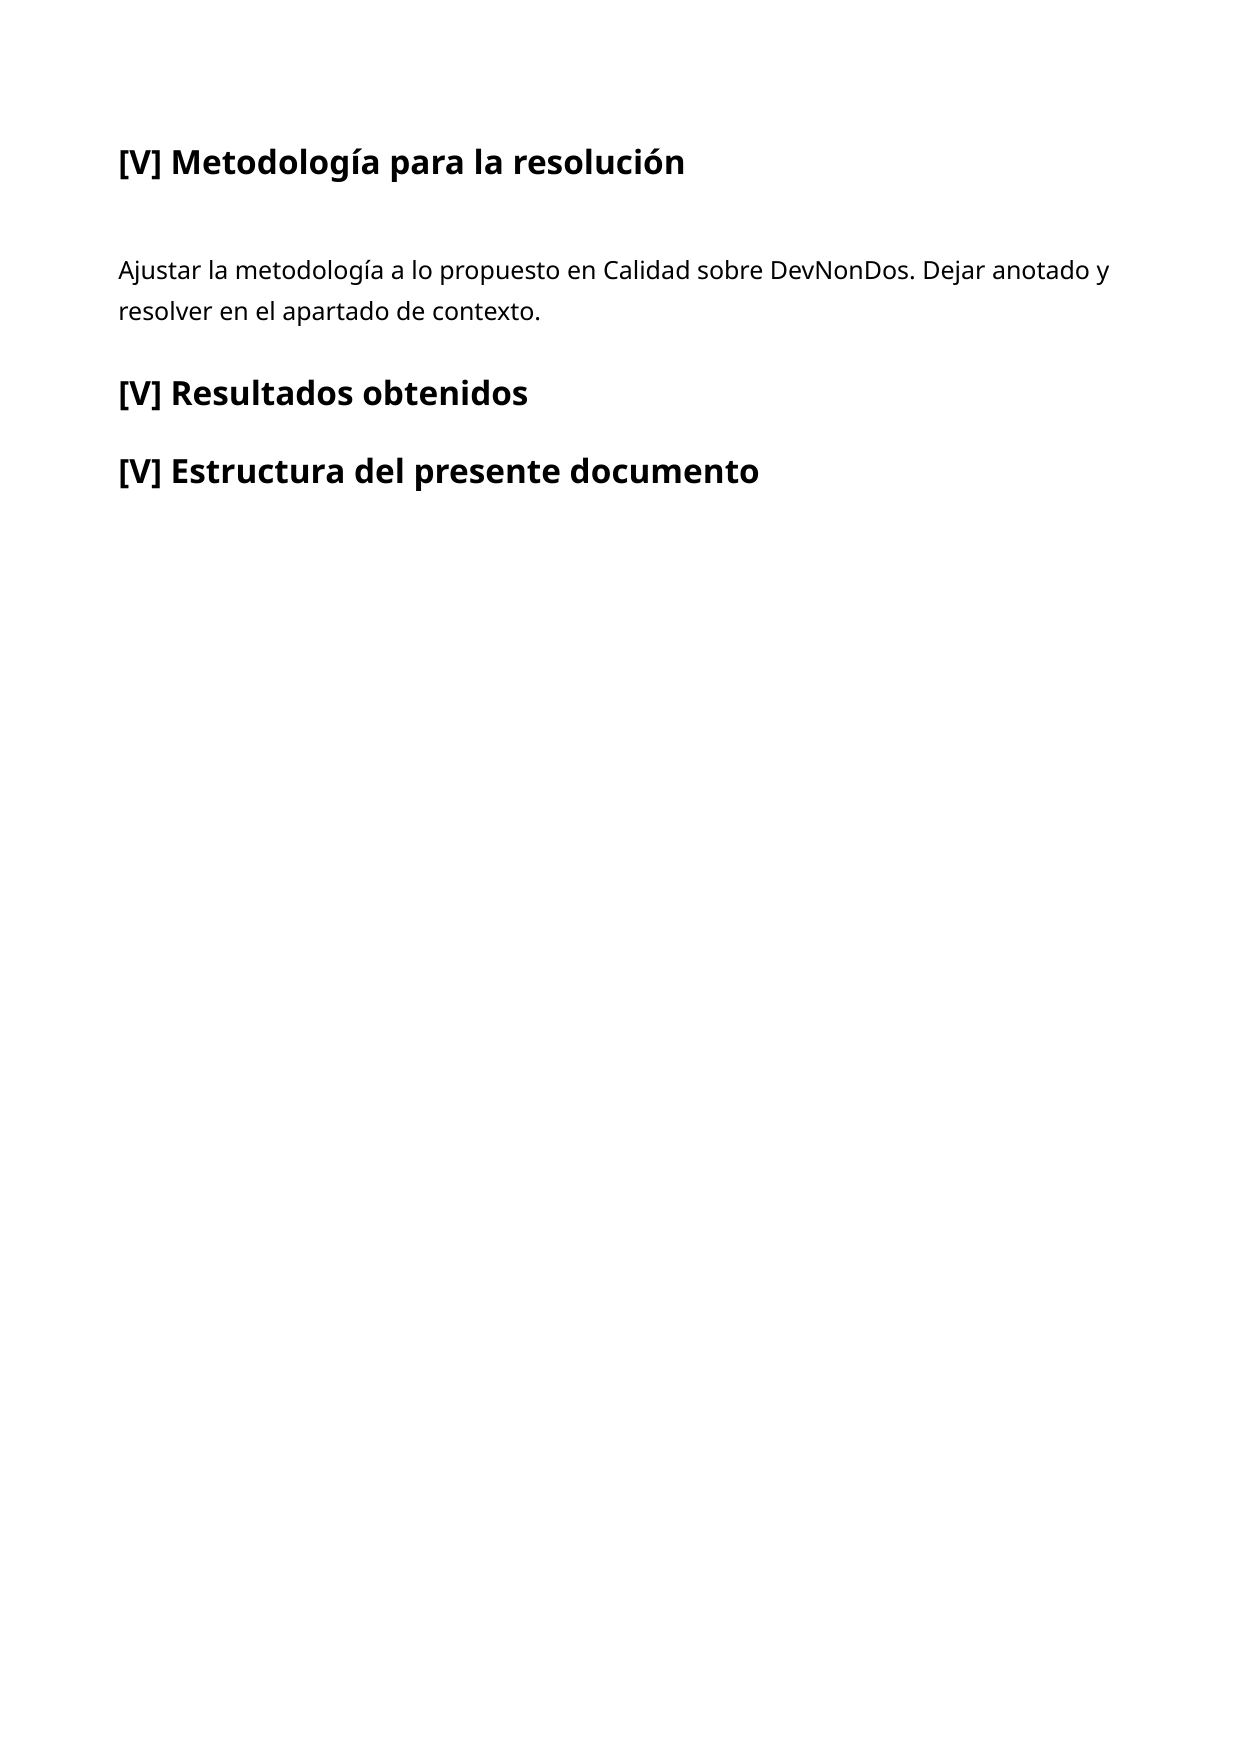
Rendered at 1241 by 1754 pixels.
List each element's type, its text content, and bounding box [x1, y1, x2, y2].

subtitle [V] Metodología para la resolución [118, 139, 1122, 184]
subtitle [V] Estructura del presente documento [118, 448, 1122, 493]
subtitle [V] Resultados obtenidos [118, 369, 1122, 415]
text Ajustar la metodología a lo propuesto en Calidad sobre DevNonDos. Dejar anotado y resolver en el apartado de contexto. [118, 252, 1122, 327]
